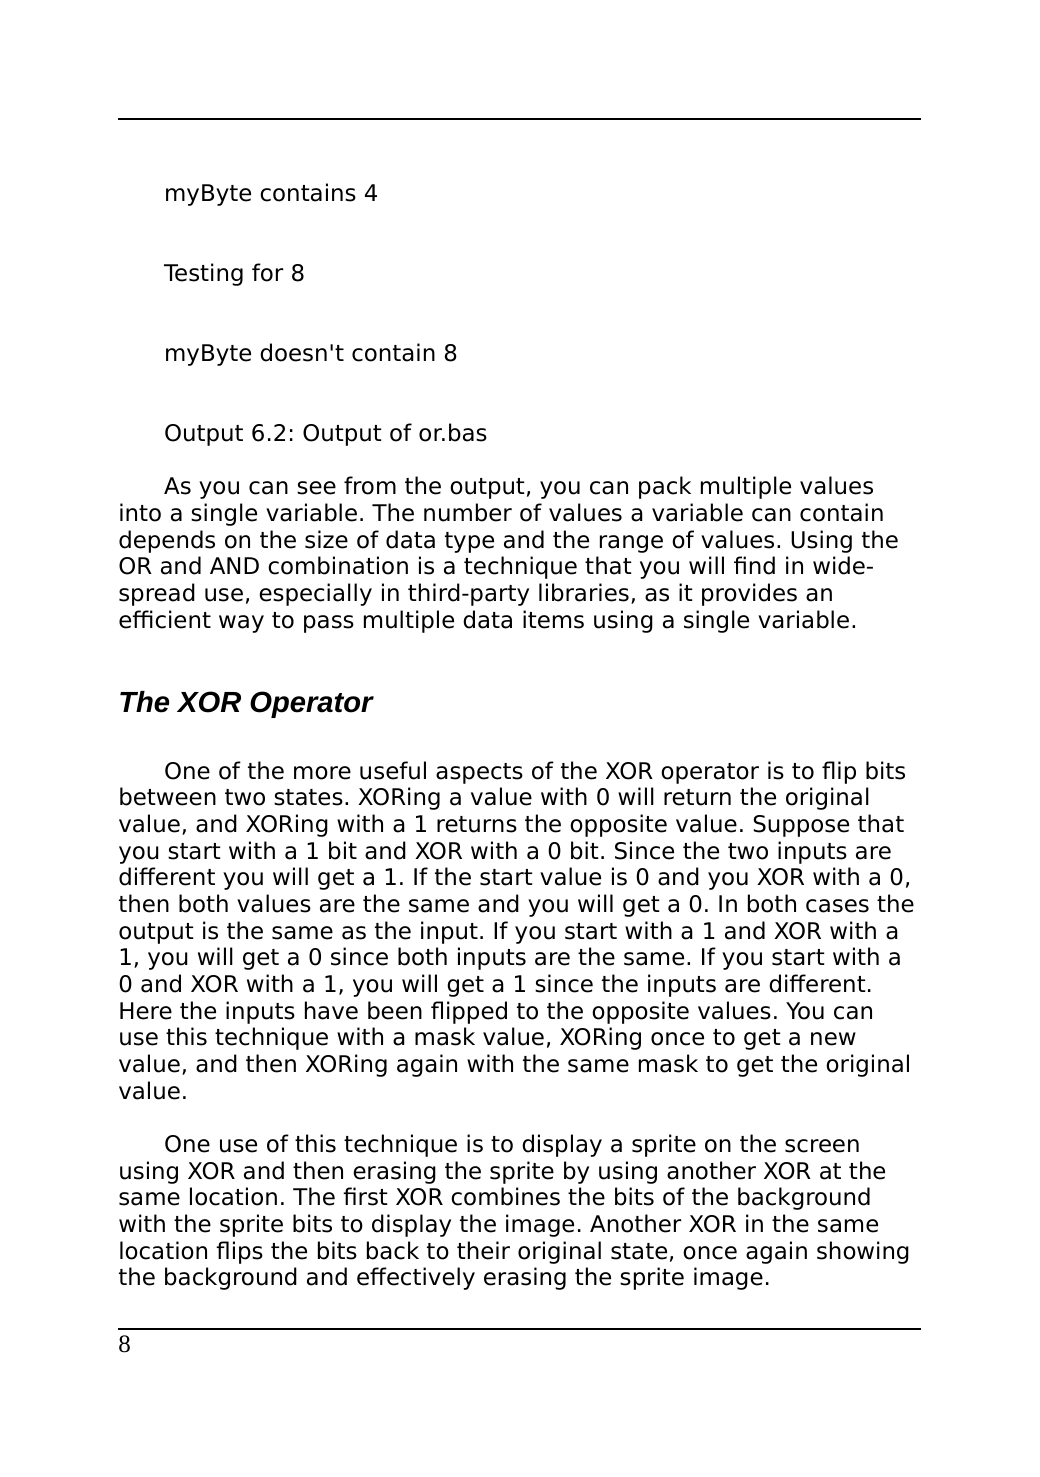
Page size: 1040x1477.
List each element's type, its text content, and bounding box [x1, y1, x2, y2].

text Output 6.2: Output of or.bas [118, 420, 921, 447]
text As you can see from the output, you can pack multiple values into a single variable. The number of values a variable can contain depends on the size of data type and the range of values. Using the OR and AND combination is a technique that you will find in wide-spread use, especially in third-party libraries, as it provides an efficient way to pass multiple data items using a single variable. [118, 473, 921, 633]
text One of the more useful aspects of the XOR operator is to flip bits between two states. XORing a value with 0 will return the original value, and XORing with a 1 returns the opposite value. Suppose that you start with a 1 bit and XOR with a 0 bit. Since the two inputs are different you will get a 1. If the start value is 0 and you XOR with a 0, then both values are the same and you will get a 0. In both cases the output is the same as the input. If you start with a 1 and XOR with a 1, you will get a 0 since both inputs are the same. If you start with a 0 and XOR with a 1, you will get a 1 since the inputs are different. Here the inputs have been flipped to the opposite values. You can use this technique with a mask value, XORing once to get a new value, and then XORing again with the same mask to get the original value. [118, 758, 921, 1104]
text Testing for 8 [118, 260, 921, 287]
text One use of this technique is to display a sprite on the screen using XOR and then erasing the sprite by using another XOR at the same location. The first XOR combines the bits of the background with the sprite bits to display the image. Another XOR in the same location flips the bits back to their original state, once again showing the background and effectively erasing the sprite image. [118, 1131, 921, 1291]
text myByte doesn't contain 8 [118, 340, 921, 367]
subtitle The XOR Operator [118, 685, 921, 719]
text myByte contains 4 [118, 180, 921, 207]
